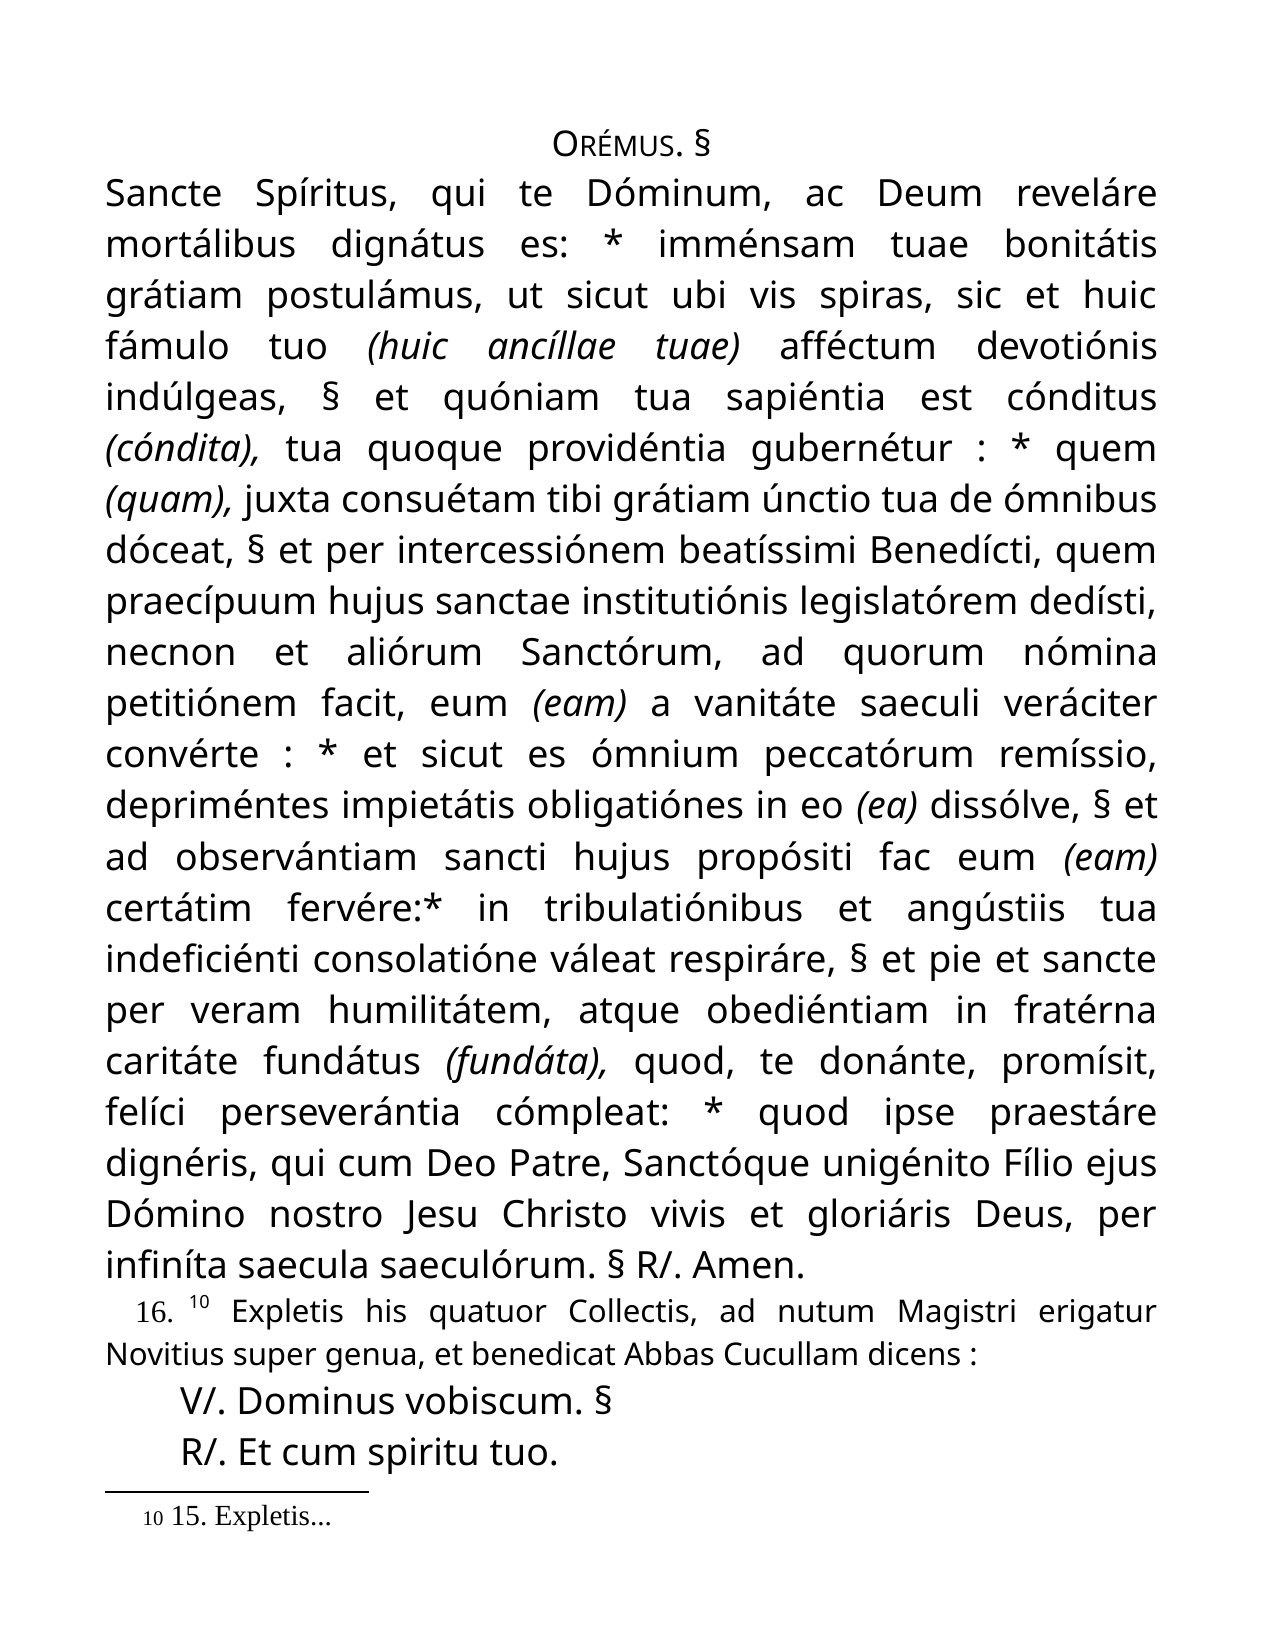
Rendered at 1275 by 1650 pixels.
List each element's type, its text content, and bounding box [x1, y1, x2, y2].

list Orémus. § [105, 118, 1158, 166]
list 15. Expletis... [105, 1498, 1158, 1532]
list R/. Et cum spiritu tuo. [180, 1426, 1158, 1477]
list Expletis his quatuor Collectis, ad nutum Magistri erigatur Novitius super genua, et benedicat Abbas Cucullam dicens : [105, 1289, 1158, 1374]
list Sancte Spíritus, qui te Dóminum, ac Deum reveláre mortálibus dignátus es: * imménsam tuae bonitátis grátiam postulámus, ut sicut ubi vis spiras, sic et huic fámulo tuo (huic ancíllae tuae) afféctum devotiónis indúlgeas, § et quóniam tua sapiéntia est cónditus (cóndita), tua quoque providéntia gubernétur : * quem (quam), juxta consuétam tibi grátiam únctio tua de ómnibus dóceat, § et per intercessiónem beatíssimi Benedícti, quem praecípuum hujus sanctae institutiónis legislatórem dedísti, necnon et aliórum Sanctórum, ad quorum nómina petitiónem facit, eum (eam) a vanitáte saeculi veráciter convérte : * et sicut es ómnium peccatórum remíssio, depriméntes impietátis obligatiónes in eo (ea) dissólve, § et ad observántiam sancti hujus propósiti fac eum (eam) certátim fervére:* in tribulatiónibus et angústiis tua indeficiénti consolatióne váleat respiráre, § et pie et sancte per veram humilitátem, atque obediéntiam in fratérna caritáte fundátus (fundáta), quod, te donánte, promísit, felíci perseverántia cómpleat: * quod ipse praestáre dignéris, qui cum Deo Patre, Sanctóque unigénito Fílio ejus Dómino nostro Jesu Christo vivis et gloriáris Deus, per infiníta saecula saeculórum. § R/. Amen. [105, 166, 1158, 1289]
list V/. Dominus vobiscum. § [180, 1374, 1158, 1426]
